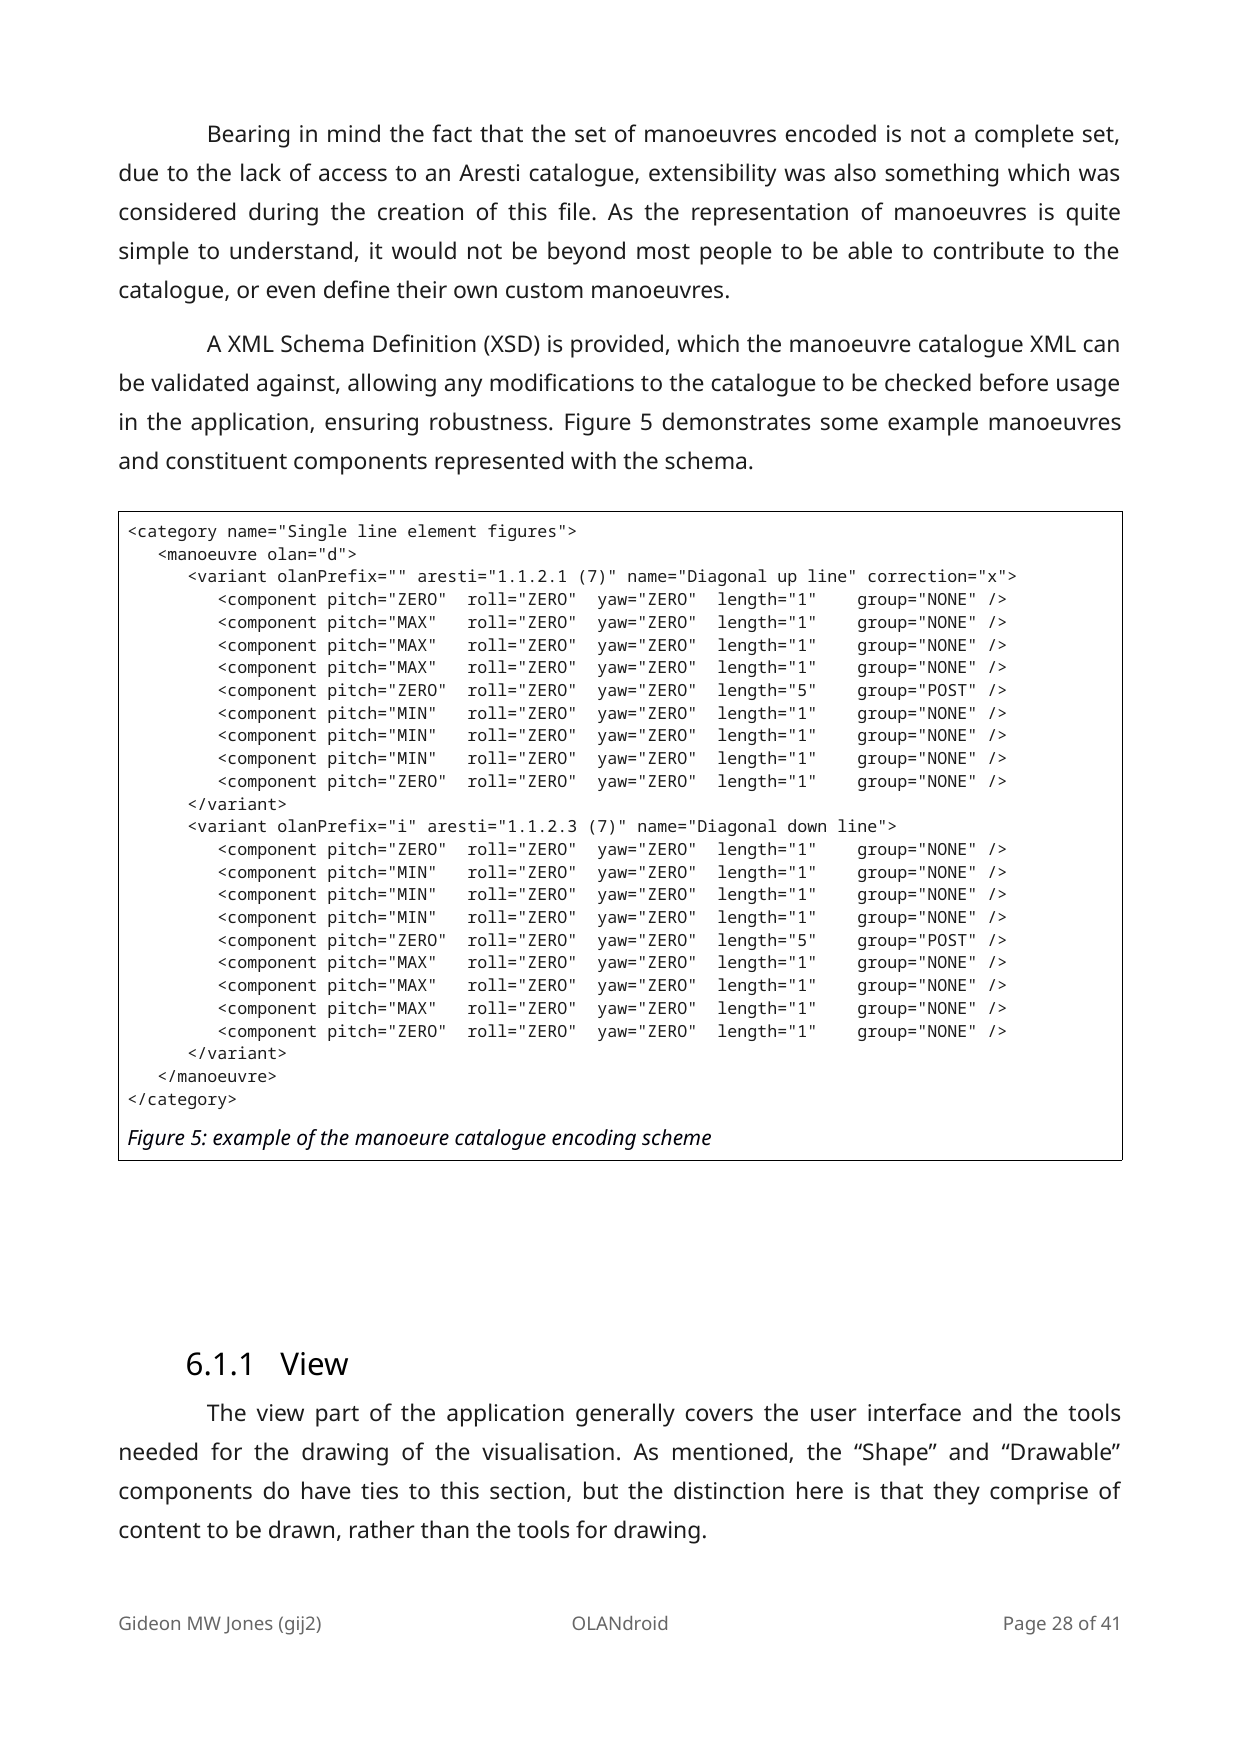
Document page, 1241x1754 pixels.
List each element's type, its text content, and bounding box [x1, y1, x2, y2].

text <component pitch="ZERO" roll="ZERO" yaw="ZERO" length="1" group="NONE" /> [127, 769, 1113, 792]
text <manoeuvre olan="d"> [127, 542, 1113, 565]
text <component pitch="ZERO" roll="ZERO" yaw="ZERO" length="1" group="NONE" /> [127, 838, 1113, 860]
text <component pitch="MAX" roll="ZERO" yaw="ZERO" length="1" group="NONE" /> [127, 656, 1113, 679]
text <component pitch="MIN" roll="ZERO" yaw="ZERO" length="1" group="NONE" /> [127, 747, 1113, 769]
text Bearing in mind the fact that the set of manoeuvres encoded is not a complete set, due to the lack of access to an Aresti catalogue, extensibility was also something which was considered during the creation of this file. As the representation of manoeuvres is quite simple to understand, it would not be beyond most people to be able to contribute to the catalogue, or even define their own custom manoeuvres. [118, 118, 1122, 306]
text <component pitch="MAX" roll="ZERO" yaw="ZERO" length="1" group="NONE" /> [127, 951, 1113, 974]
text <variant olanPrefix="" aresti="1.1.2.1 (7)" name="Diagonal up line" correction="x"> [127, 565, 1113, 588]
text <component pitch="MIN" roll="ZERO" yaw="ZERO" length="1" group="NONE" /> [127, 883, 1113, 906]
text <category name="Single line element figures"> [127, 520, 1113, 542]
text <component pitch="MAX" roll="ZERO" yaw="ZERO" length="1" group="NONE" /> [127, 974, 1113, 997]
text The view part of the application generally covers the user interface and the tools needed for the drawing of the visualisation. As mentioned, the “Shape” and “Drawable” components do have ties to this section, but the distinction here is that they comprise of content to be drawn, rather than the tools for drawing. [118, 1397, 1122, 1546]
text A XML Schema Definition (XSD) is provided, which the manoeuvre catalogue XML can be validated against, allowing any modifications to the catalogue to be checked before usage in the application, ensuring robustness. Figure 5 demonstrates some example manoeuvres and constituent components represented with the schema. [118, 328, 1122, 476]
text <component pitch="MIN" roll="ZERO" yaw="ZERO" length="1" group="NONE" /> [127, 724, 1113, 747]
text <component pitch="ZERO" roll="ZERO" yaw="ZERO" length="1" group="NONE" /> [127, 1019, 1113, 1042]
text <component pitch="MIN" roll="ZERO" yaw="ZERO" length="1" group="NONE" /> [127, 906, 1113, 928]
text </variant> [127, 792, 1113, 815]
text </variant> [127, 1042, 1113, 1065]
text <variant olanPrefix="i" aresti="1.1.2.3 (7)" name="Diagonal down line"> [127, 815, 1113, 838]
text </manoeuvre> [127, 1065, 1113, 1087]
subtitle View [177, 1342, 1122, 1385]
text </category> [127, 1087, 1113, 1110]
text <component pitch="MAX" roll="ZERO" yaw="ZERO" length="1" group="NONE" /> [127, 633, 1113, 656]
text <component pitch="ZERO" roll="ZERO" yaw="ZERO" length="5" group="POST" /> [127, 679, 1113, 701]
text <component pitch="ZERO" roll="ZERO" yaw="ZERO" length="1" group="NONE" /> [127, 588, 1113, 611]
text <component pitch="MIN" roll="ZERO" yaw="ZERO" length="1" group="NONE" /> [127, 860, 1113, 883]
text Figure 5: example of the manoeure catalogue encoding scheme [127, 1123, 1113, 1151]
text <component pitch="MIN" roll="ZERO" yaw="ZERO" length="1" group="NONE" /> [127, 701, 1113, 724]
text <component pitch="MAX" roll="ZERO" yaw="ZERO" length="1" group="NONE" /> [127, 611, 1113, 633]
text <component pitch="MAX" roll="ZERO" yaw="ZERO" length="1" group="NONE" /> [127, 997, 1113, 1019]
text <component pitch="ZERO" roll="ZERO" yaw="ZERO" length="5" group="POST" /> [127, 928, 1113, 951]
